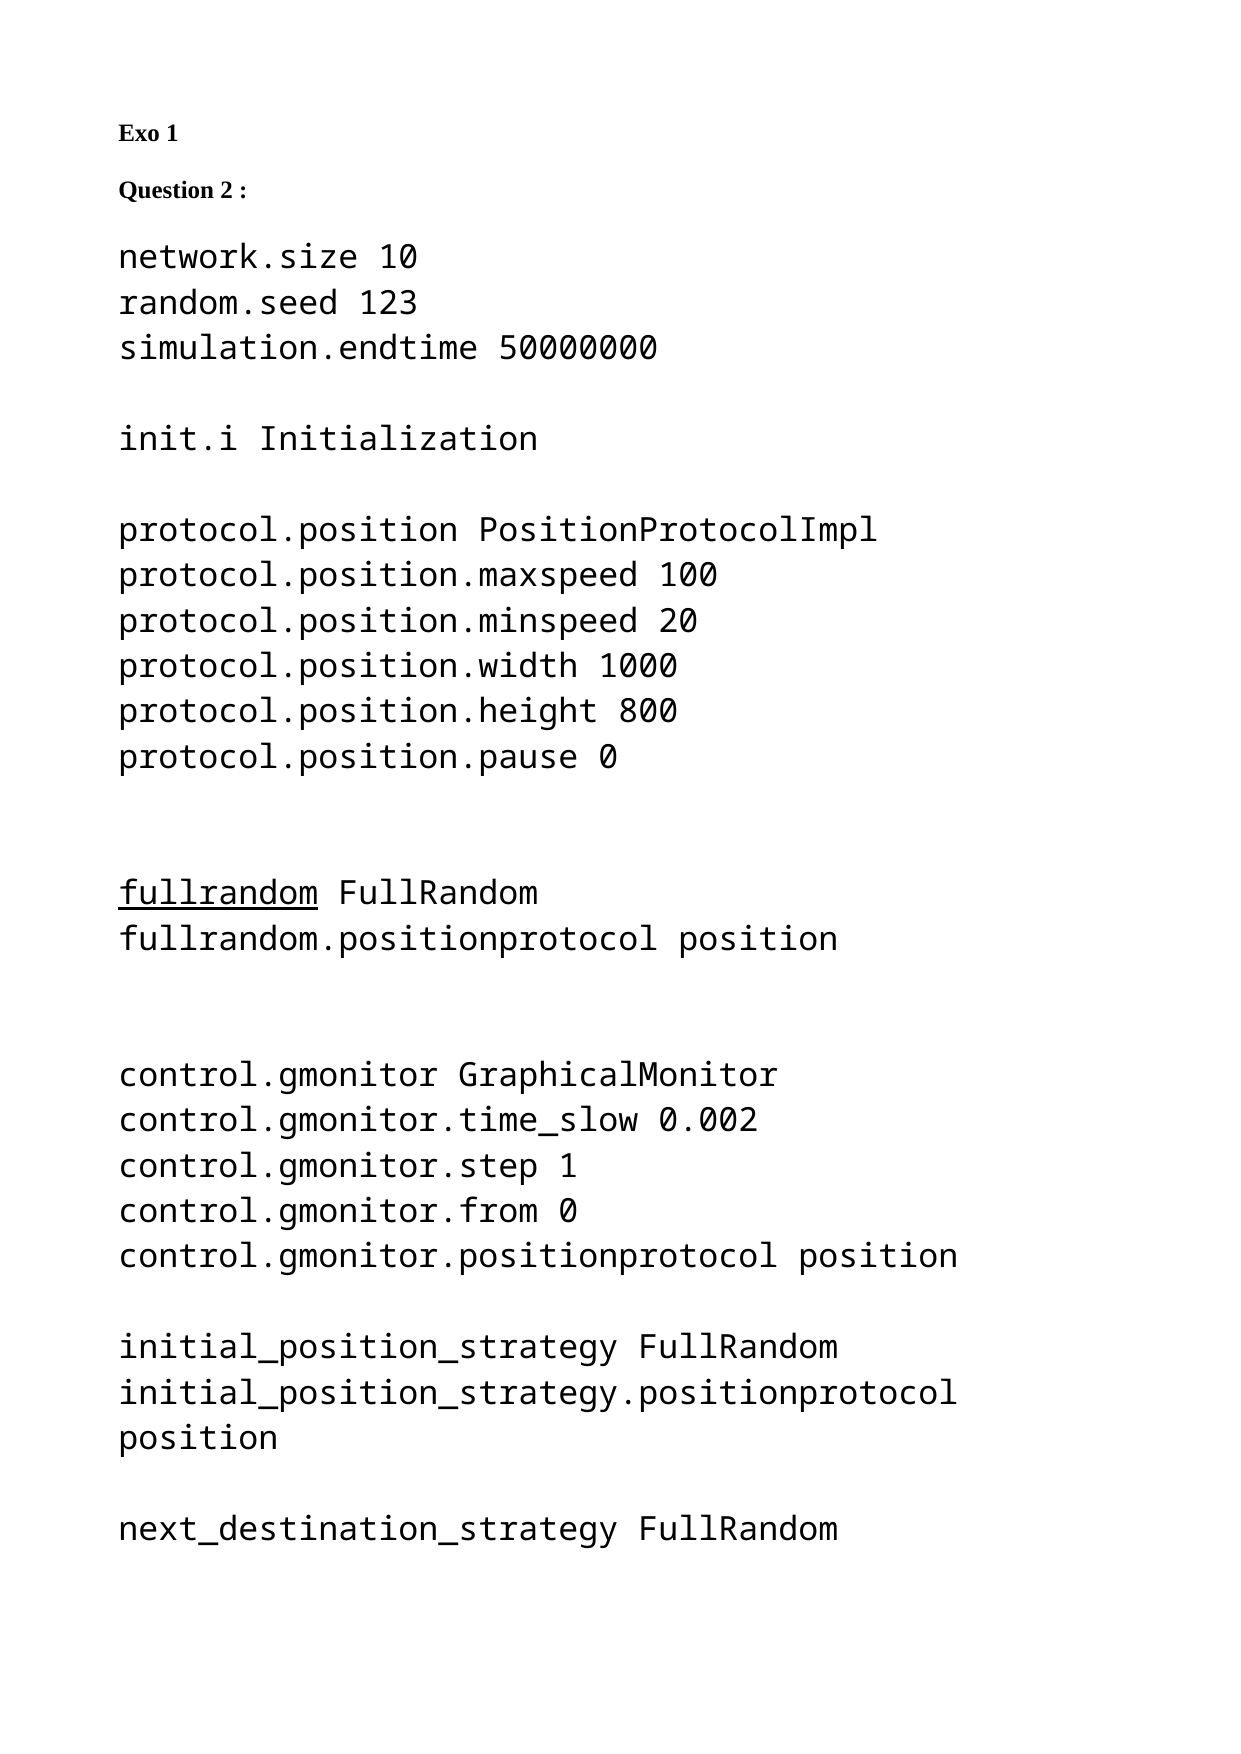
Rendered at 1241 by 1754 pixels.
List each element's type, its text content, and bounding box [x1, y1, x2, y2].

text Exo 1 [118, 118, 1122, 147]
text Question 2 : [118, 176, 1122, 204]
text random.seed 123 [118, 278, 1122, 324]
text initial_position_strategy.positionprotocol position [118, 1368, 1122, 1459]
text network.size 10 [118, 233, 1122, 278]
text init.i Initialization [118, 415, 1122, 460]
text fullrandom FullRandom [118, 869, 1122, 914]
text protocol.position.height 800 [118, 687, 1122, 733]
text fullrandom.positionprotocol position [118, 914, 1122, 960]
text protocol.position.minspeed 20 [118, 596, 1122, 642]
text control.gmonitor GraphicalMonitor [118, 1051, 1122, 1096]
text protocol.position.width 1000 [118, 642, 1122, 687]
text control.gmonitor.step 1 [118, 1141, 1122, 1187]
text control.gmonitor.time_slow 0.002 [118, 1096, 1122, 1141]
text initial_position_strategy FullRandom [118, 1323, 1122, 1368]
text protocol.position.pause 0 [118, 733, 1122, 778]
text next_destination_strategy FullRandom [118, 1505, 1122, 1550]
text control.gmonitor.from 0 [118, 1187, 1122, 1232]
text protocol.position PositionProtocolImpl [118, 506, 1122, 551]
text simulation.endtime 50000000 [118, 324, 1122, 369]
text control.gmonitor.positionprotocol position [118, 1232, 1122, 1278]
text protocol.position.maxspeed 100 [118, 551, 1122, 596]
